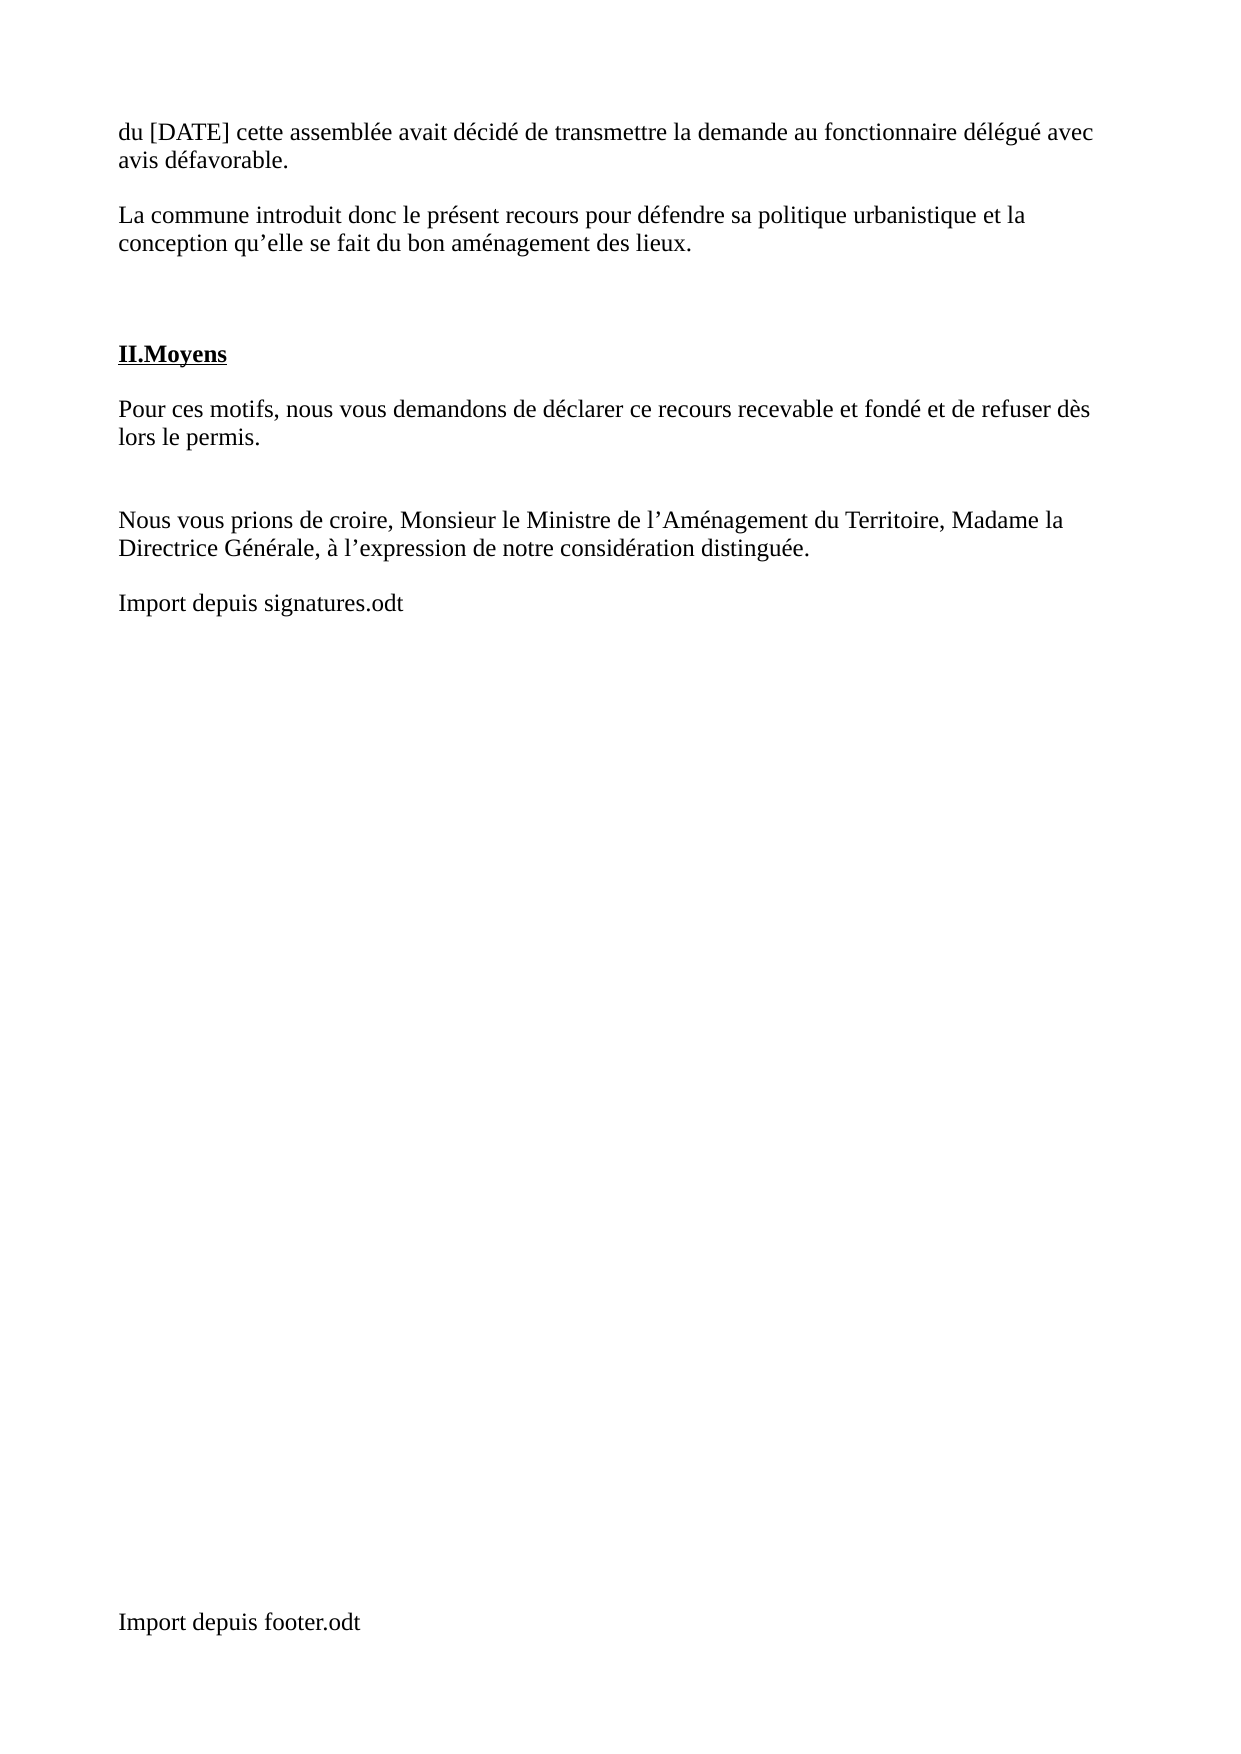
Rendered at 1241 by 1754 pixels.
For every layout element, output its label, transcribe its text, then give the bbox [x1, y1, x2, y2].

title II.Moyens [118, 340, 1122, 367]
text Nous vous prions de croire, Monsieur le Ministre de l’Aménagement du Territoire, Madame la Directrice Générale, à l’expression de notre considération distinguée. [118, 506, 1122, 561]
text du [DATE] cette assemblée avait décidé de transmettre la demande au fonctionnaire délégué avec avis défavorable. [118, 118, 1122, 173]
text Pour ces motifs, nous vous demandons de déclarer ce recours recevable et fondé et de refuser dès lors le permis. [118, 395, 1122, 451]
text La commune introduit donc le présent recours pour défendre sa politique urbanistique et la conception qu’elle se fait du bon aménagement des lieux. [118, 201, 1122, 257]
text Import depuis signatures.odt [118, 589, 1122, 617]
